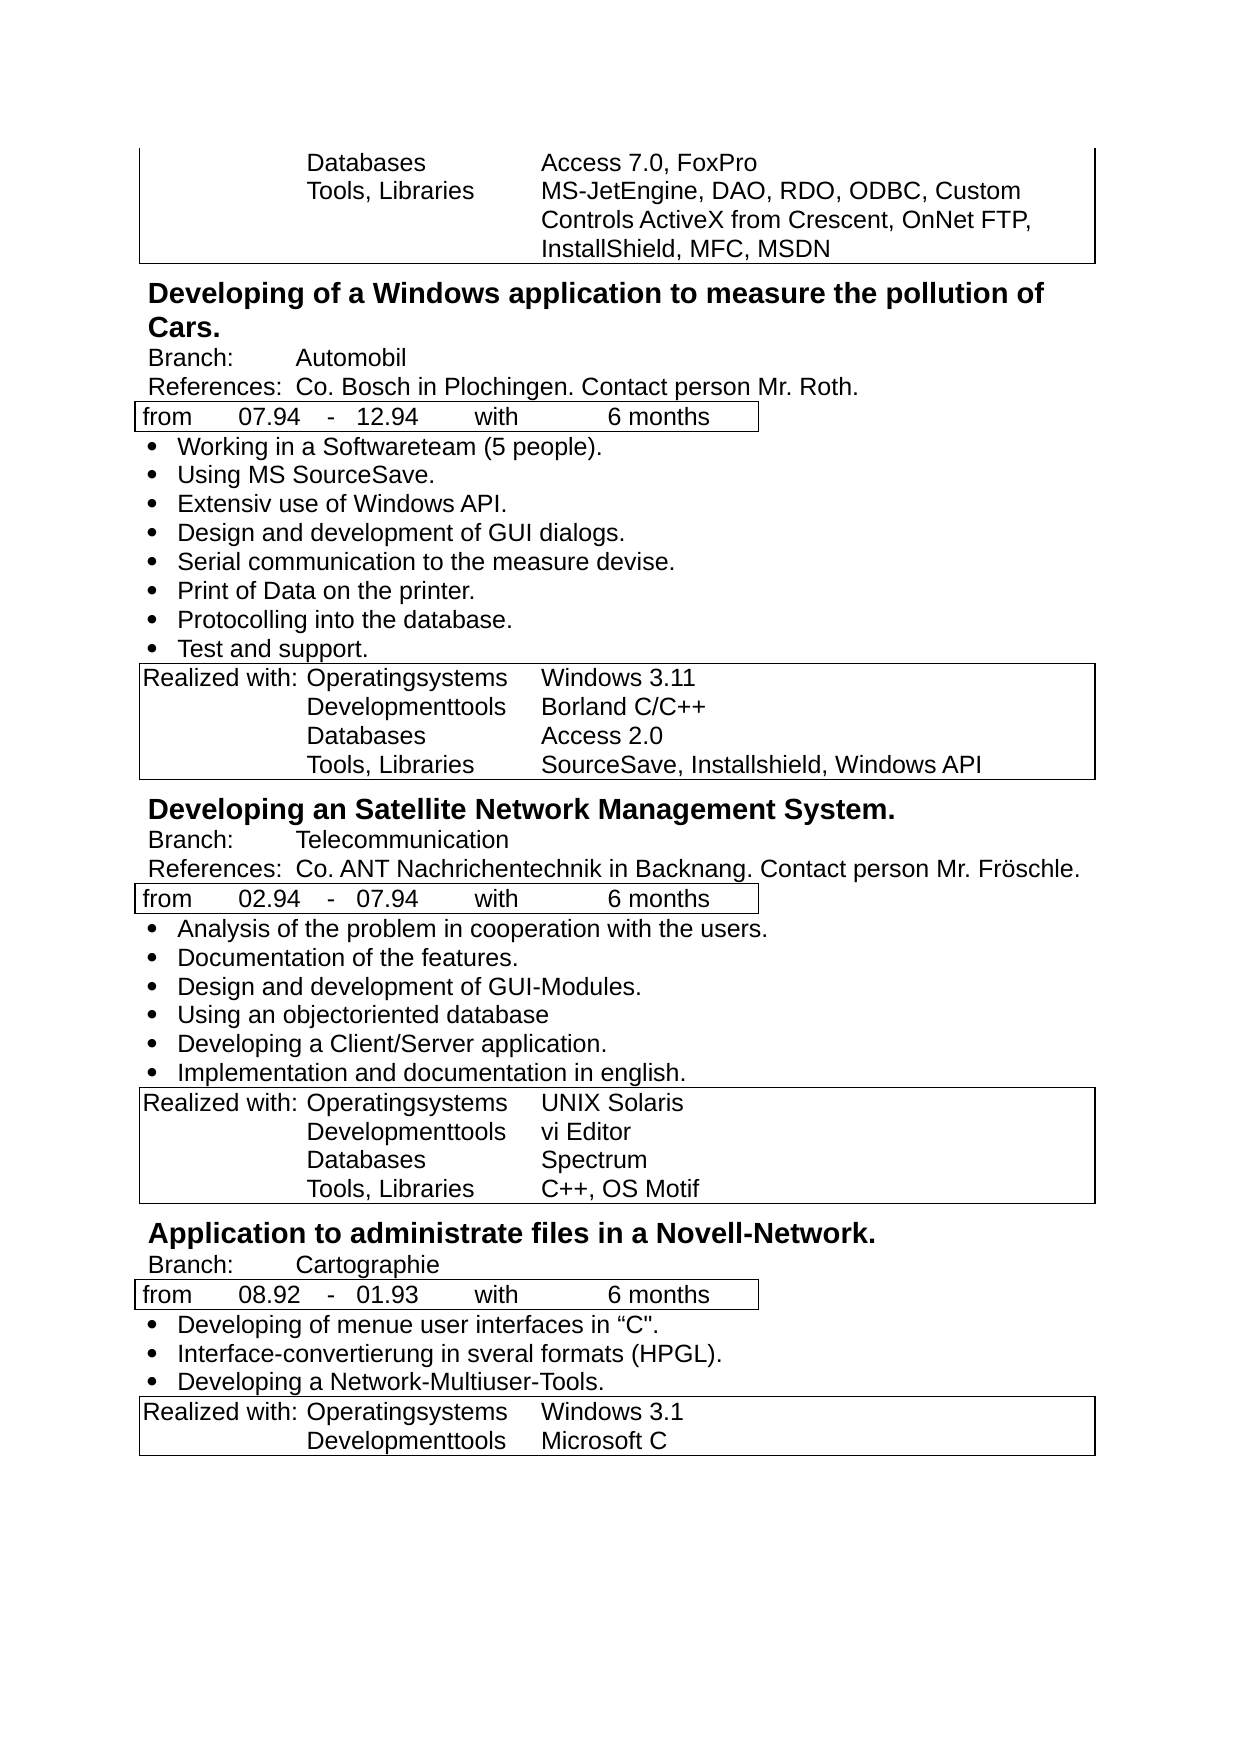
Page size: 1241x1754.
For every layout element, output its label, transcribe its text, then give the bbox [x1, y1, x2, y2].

list Developing a Client/Server application. [148, 1029, 1104, 1058]
table_cell Tools, Libraries [303, 750, 538, 778]
list Developing a Network-Multiuser-Tools. [148, 1367, 1104, 1396]
table_header Windows 3.1 [538, 1397, 1094, 1426]
table_header - [319, 1280, 349, 1309]
table_header - [319, 402, 349, 431]
table_cell [140, 1117, 303, 1146]
table_header 02.94 [231, 884, 319, 913]
table_cell Tools, Libraries [303, 176, 538, 263]
table_header - [319, 884, 349, 913]
table_cell vi Editor [538, 1117, 1094, 1146]
list Design and development of GUI-Modules. [148, 972, 1104, 1000]
list Design and development of GUI dialogs. [148, 518, 1104, 547]
table_cell [140, 692, 303, 721]
table_cell Tools, Libraries [303, 1174, 538, 1203]
table_cell Access 7.0, FoxPro [538, 148, 1094, 176]
list Using an objectoriented database [148, 1000, 1104, 1029]
table_cell Developmenttools [303, 1426, 538, 1455]
list Analysis of the problem in cooperation with the users. [148, 914, 1104, 943]
table_cell Databases [303, 721, 538, 750]
table_header with [467, 402, 600, 431]
table_cell Access 2.0 [538, 721, 1094, 750]
subtitle Developing an Satellite Network Management System. [148, 792, 1104, 826]
table_cell Developmenttools [303, 692, 538, 721]
table_header Realized with: [140, 1397, 303, 1426]
table_header 6 months [600, 884, 758, 913]
table_cell Developmenttools [303, 1117, 538, 1146]
table_cell Borland C/C++ [538, 692, 1094, 721]
table_header 07.94 [349, 884, 467, 913]
table_header Windows 3.11 [538, 664, 1094, 692]
list Using MS SourceSave. [148, 460, 1104, 489]
table_cell [140, 1146, 303, 1174]
subtitle Developing of a Windows application to measure the pollution of Cars. [148, 276, 1104, 343]
table_header with [467, 884, 600, 913]
list Extensiv use of Windows API. [148, 489, 1104, 518]
table_cell [140, 176, 303, 263]
table_header Realized with: [140, 664, 303, 692]
list Working in a Softwareteam (5 people). [148, 432, 1104, 460]
table_cell [140, 721, 303, 750]
table_cell SourceSave, Installshield, Windows API [538, 750, 1094, 778]
table_cell C++, OS Motif [538, 1174, 1094, 1203]
table_header 6 months [600, 1280, 758, 1309]
table_header UNIX Solaris [538, 1088, 1094, 1117]
text Branch: Telecommunication [148, 826, 1104, 854]
list Print of Data on the printer. [148, 576, 1104, 605]
table_cell [140, 750, 303, 778]
list Serial communication to the measure devise. [148, 547, 1104, 576]
text References: Co. Bosch in Plochingen. Contact person Mr. Roth. [148, 372, 1104, 401]
table_header Operatingsystems [303, 1397, 538, 1426]
table_header 01.93 [349, 1280, 467, 1309]
table_cell [140, 1426, 303, 1455]
subtitle Application to administrate files in a Novell-Network. [148, 1217, 1104, 1250]
list Developing of menue user interfaces in “C". [148, 1310, 1104, 1338]
list Test and support. [148, 633, 1104, 662]
table_cell Spectrum [538, 1146, 1094, 1174]
text Branch: Cartographie [148, 1250, 1104, 1279]
text Branch: Automobil [148, 343, 1104, 372]
table_header from [136, 1280, 231, 1309]
table_header 6 months [600, 402, 758, 431]
table_cell Databases [303, 1146, 538, 1174]
table_header 07.94 [231, 402, 319, 431]
table_cell [140, 1174, 303, 1203]
table_header 08.92 [231, 1280, 319, 1309]
table_header with [467, 1280, 600, 1309]
text References: Co. ANT Nachrichentechnik in Backnang. Contact person Mr. Fröschle. [148, 854, 1104, 883]
table_header Realized with: [140, 1088, 303, 1117]
table_header from [136, 402, 231, 431]
list Implementation and documentation in english. [148, 1058, 1104, 1087]
table_header Operatingsystems [303, 1088, 538, 1117]
list Protocolling into the database. [148, 605, 1104, 633]
list Interface-convertierung in sveral formats (HPGL). [148, 1338, 1104, 1367]
table_cell Microsoft C [538, 1426, 1094, 1455]
table_cell MS-JetEngine, DAO, RDO, ODBC, Custom Controls ActiveX from Crescent, OnNet FTP, InstallShield, MFC, MSDN [538, 176, 1094, 263]
table_header Operatingsystems [303, 664, 538, 692]
list Documentation of the features. [148, 943, 1104, 972]
table_cell Databases [303, 148, 538, 176]
table_header from [136, 884, 231, 913]
table_cell [140, 148, 303, 176]
table_header 12.94 [349, 402, 467, 431]
